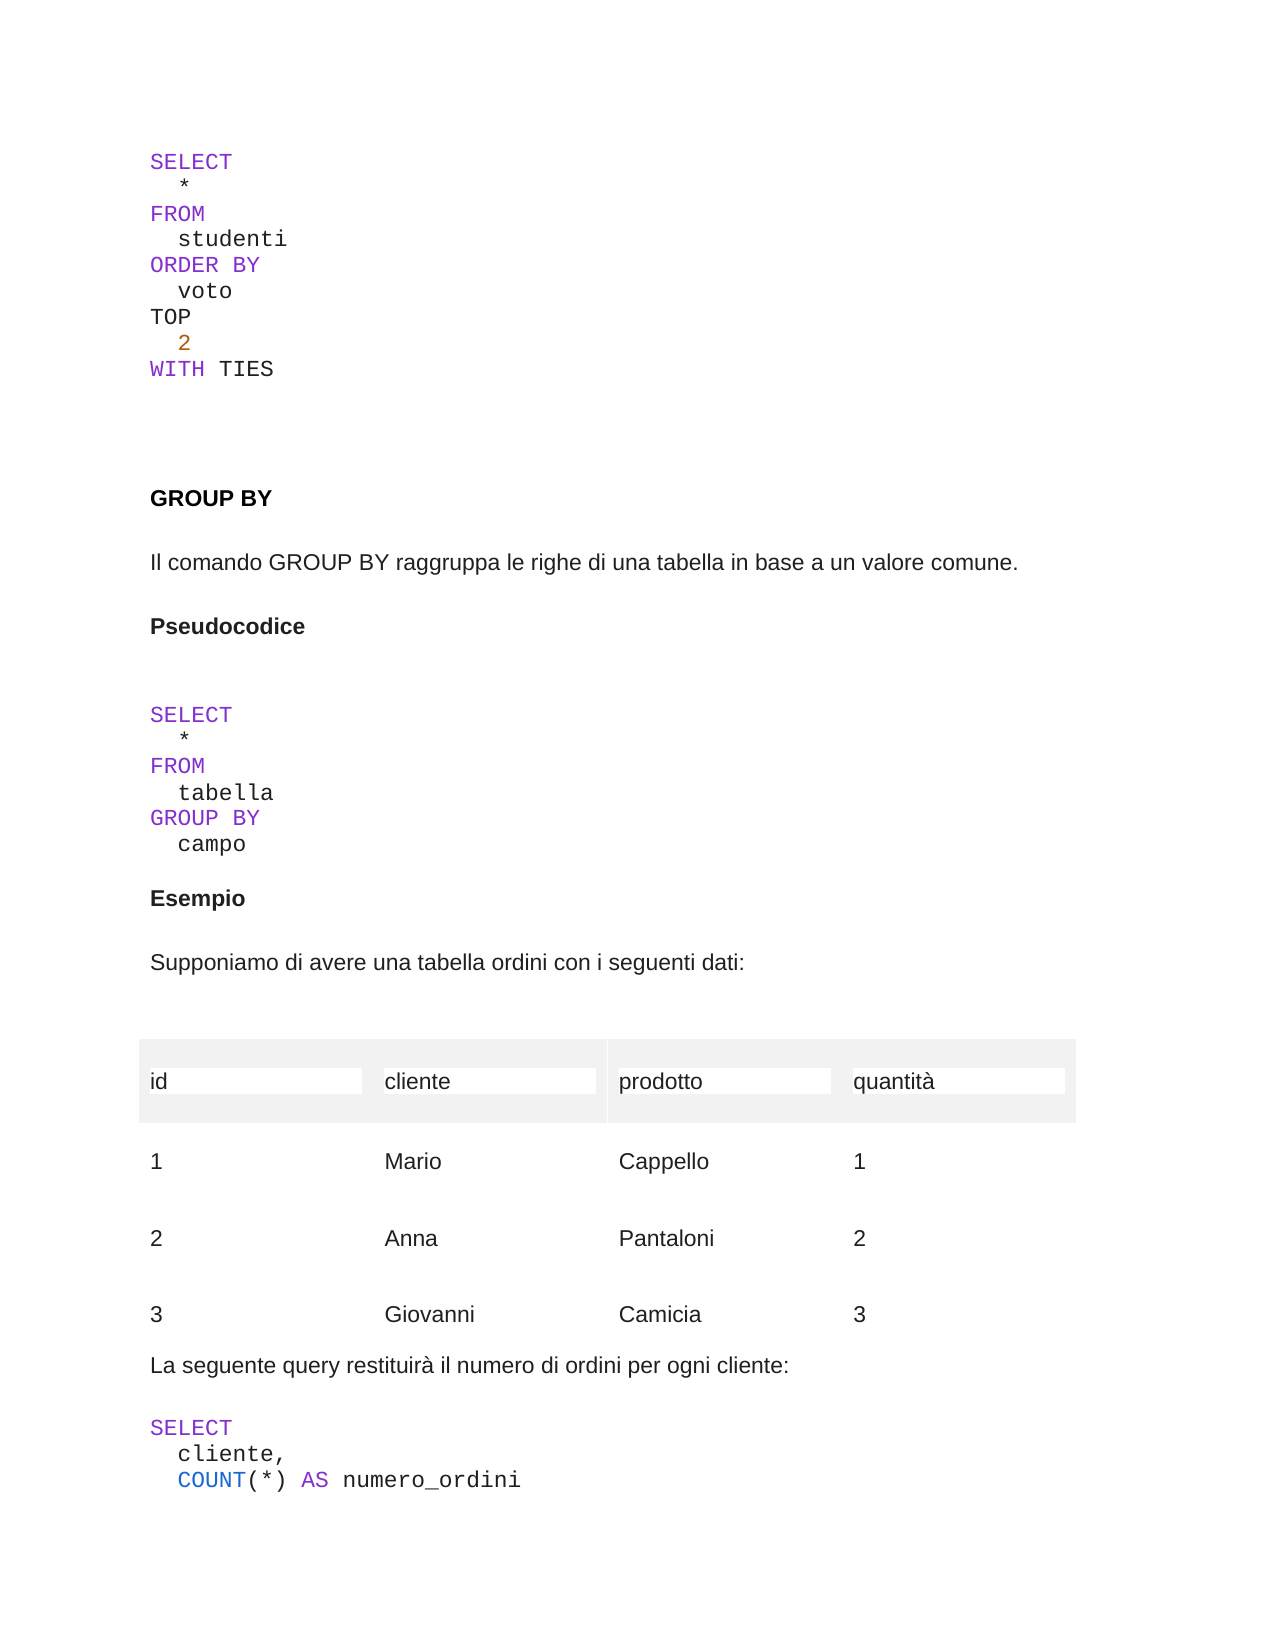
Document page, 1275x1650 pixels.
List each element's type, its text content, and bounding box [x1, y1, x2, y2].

text Il comando GROUP BY raggruppa le righe di una tabella in base a un valore comune. [150, 549, 1087, 575]
text SELECT * FROM tabella GROUP BY campo [150, 703, 1087, 885]
table_cell Anna [373, 1200, 607, 1276]
table_header quantità [842, 1039, 1076, 1123]
table_cell 3 [842, 1276, 1076, 1352]
table_cell Pantaloni [608, 1200, 842, 1276]
table_header id [139, 1039, 373, 1123]
table_cell Camicia [608, 1276, 842, 1352]
table_cell 1 [139, 1123, 373, 1199]
text SELECT cliente, COUNT(*) AS numero_ordini [150, 1416, 1087, 1494]
text Supponiamo di avere una tabella ordini con i seguenti dati: [150, 949, 1087, 975]
table_cell Cappello [608, 1123, 842, 1199]
table_header prodotto [608, 1039, 842, 1123]
table_cell Giovanni [373, 1276, 607, 1352]
table_cell 1 [842, 1123, 1076, 1199]
table_cell Mario [373, 1123, 607, 1199]
table_cell 3 [139, 1276, 373, 1352]
text Esempio [150, 885, 1087, 911]
text SELECT * FROM studenti ORDER BY voto TOP 2 WITH TIES [150, 150, 1087, 410]
text Pseudocodice [150, 613, 1087, 639]
table_cell 2 [139, 1200, 373, 1276]
subtitle GROUP BY [150, 485, 1087, 511]
text La seguente query restituirà il numero di ordini per ogni cliente: [150, 1352, 1087, 1378]
table_cell 2 [842, 1200, 1076, 1276]
table_header cliente [373, 1039, 607, 1123]
